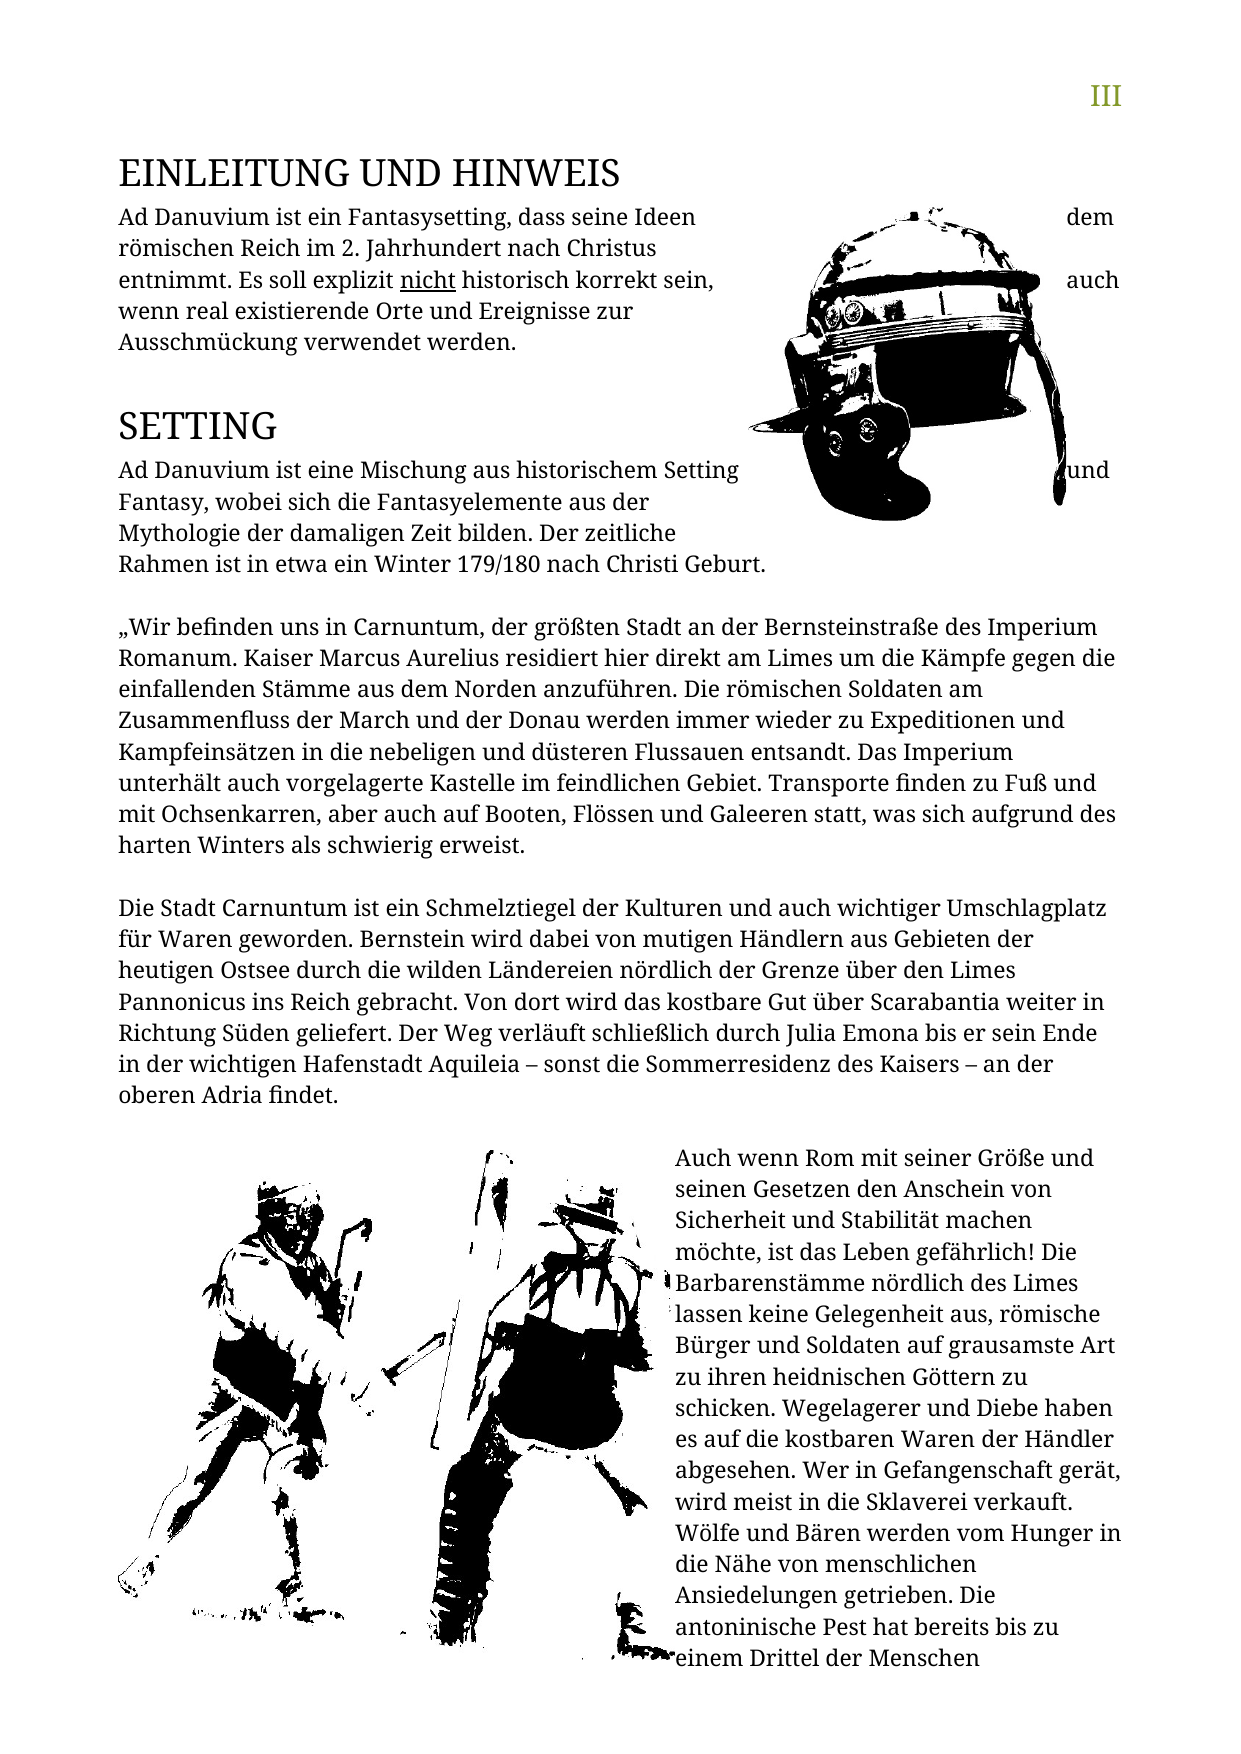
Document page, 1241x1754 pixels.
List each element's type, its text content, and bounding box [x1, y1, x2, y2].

subtitle Einleitung und Hinweis [118, 146, 1122, 197]
text Die Stadt Carnuntum ist ein Schmelztiegel der Kulturen und auch wichtiger Umschlagplatz für Waren geworden. Bernstein wird dabei von mutigen Händlern aus Gebieten der heutigen Ostsee durch die wilden Ländereien nördlich der Grenze über den Limes Pannonicus ins Reich gebracht. Von dort wird das kostbare Gut über Scarabantia weiter in Richtung Süden geliefert. Der Weg verläuft schließlich durch Julia Emona bis er sein Ende in der wichtigen Hafenstadt Aquileia – sonst die Sommerresidenz des Kaisers – an der oberen Adria findet. [118, 892, 1122, 1111]
text Ad Danuvium ist ein Fantasysetting, dass seine Ideen dem römischen Reich im 2. Jahrhundert nach Christus entnimmt. Es soll explizit nicht historisch korrekt sein, auch wenn real existierende Orte und Ereignisse zur Ausschmückung verwendet werden. [118, 201, 1122, 357]
text Auch wenn Rom mit seiner Größe und seinen Gesetzen den Anschein von Sicherheit und Stabilität machen möchte, ist das Leben gefährlich! Die Barbarenstämme nördlich des Limes lassen keine Gelegenheit aus, römische Bürger und Soldaten auf grausamste Art zu ihren heidnischen Göttern zu schicken. Wegelagerer und Diebe haben es auf die kostbaren Waren der Händler abgesehen. Wer in Gefangenschaft gerät, wird meist in die Sklaverei verkauft. Wölfe und Bären werden vom Hunger in die Nähe von menschlichen Ansiedelungen getrieben. Die antoninische Pest hat bereits bis zu einem Drittel der Menschen [118, 1142, 1122, 1673]
subtitle Setting [118, 399, 748, 450]
text Ad Danuvium ist eine Mischung aus historischem Setting und Fantasy, wobei sich die Fantasyelemente aus der Mythologie der damaligen Zeit bilden. Der zeitliche Rahmen ist in etwa ein Winter 179/180 nach Christi Geburt. [118, 454, 1122, 579]
text „Wir befinden uns in Carnuntum, der größten Stadt an der Bernsteinstraße des Imperium Romanum. Kaiser Marcus Aurelius residiert hier direkt am Limes um die Kämpfe gegen die einfallenden Stämme aus dem Norden anzuführen. Die römischen Soldaten am Zusammenfluss der March und der Donau werden immer wieder zu Expeditionen und Kampfeinsätzen in die nebeligen und düsteren Flussauen entsandt. Das Imperium unterhält auch vorgelagerte Kastelle im feindlichen Gebiet. Transporte finden zu Fuß und mit Ochsenkarren, aber auch auf Booten, Flössen und Galeeren statt, was sich aufgrund des harten Winters als schwierig erweist. [118, 611, 1122, 861]
subtitle [1067, 399, 1122, 450]
